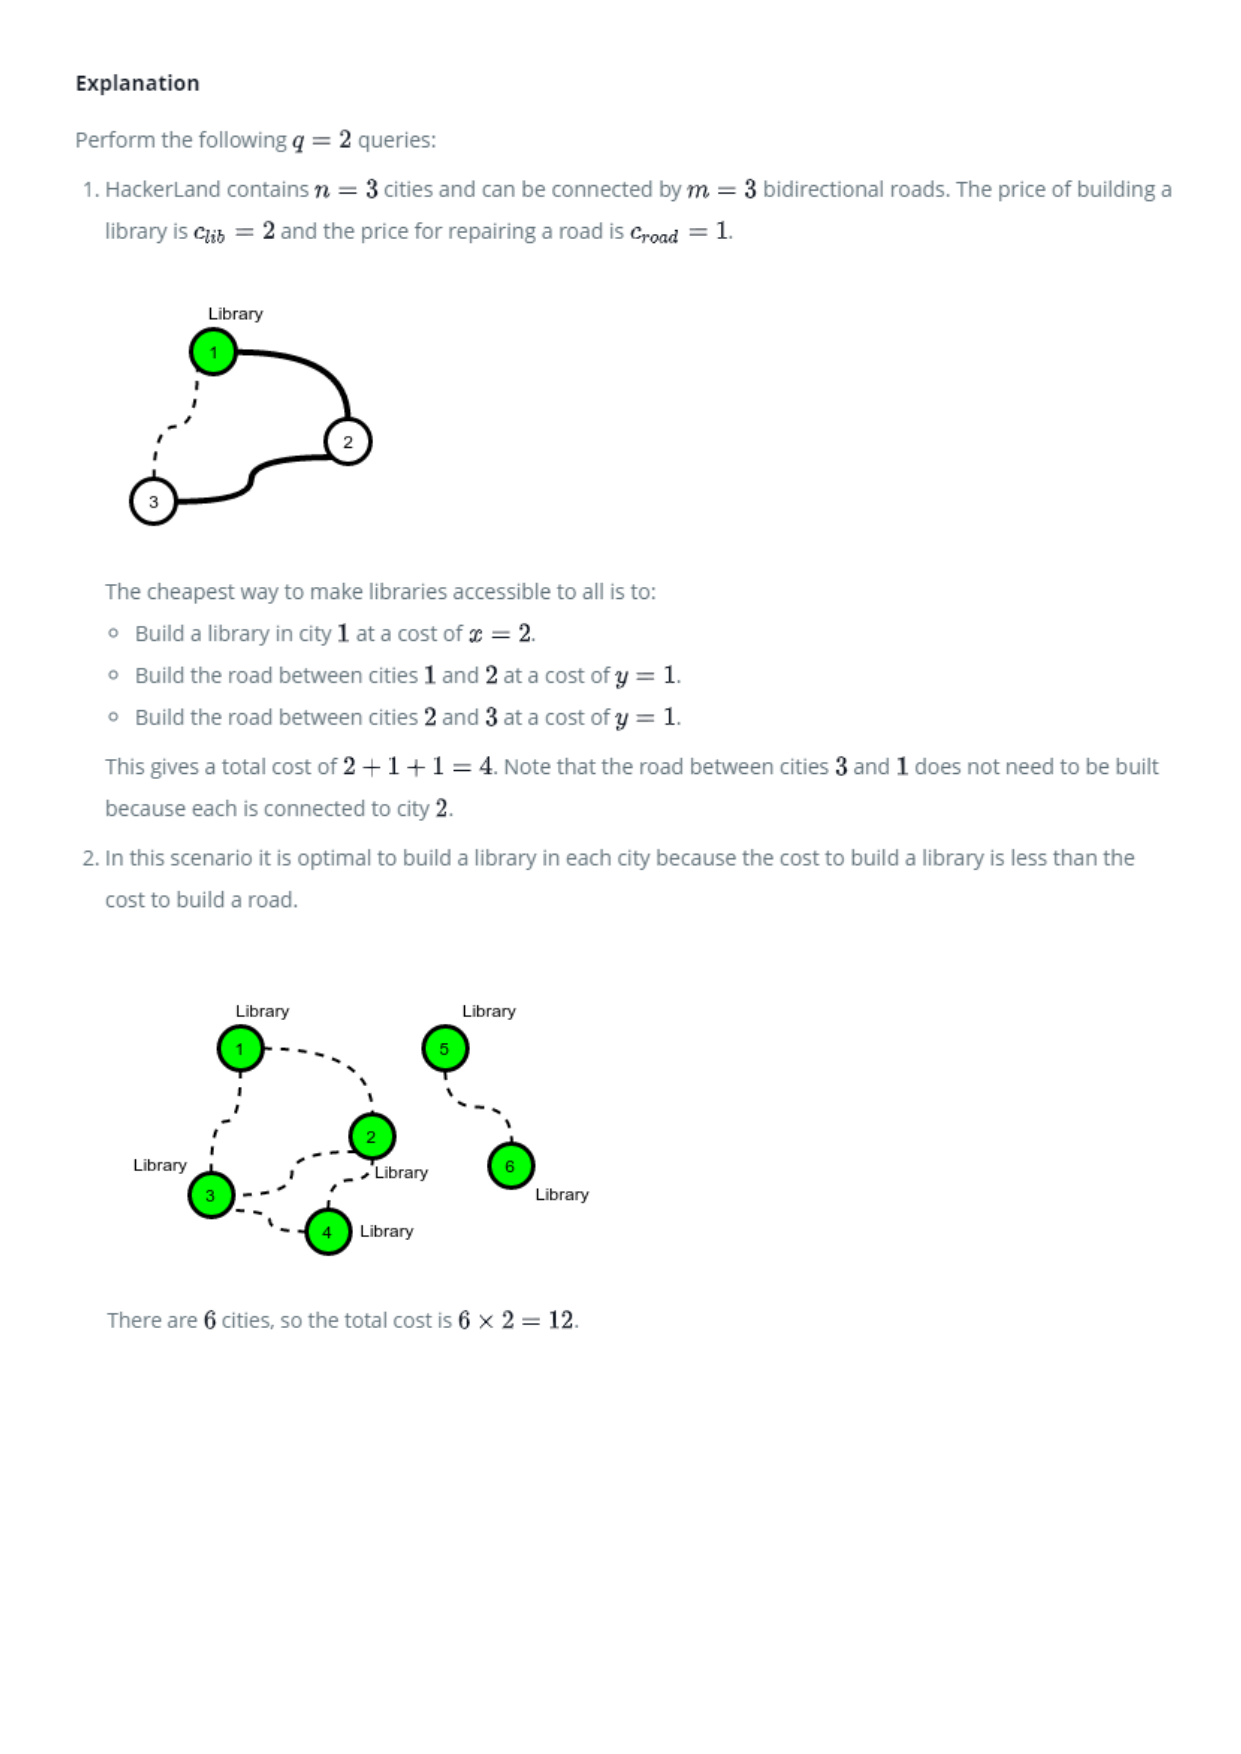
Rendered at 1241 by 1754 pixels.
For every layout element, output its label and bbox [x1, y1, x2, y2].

picture [59, 976, 1182, 1372]
picture [59, 59, 1182, 948]
